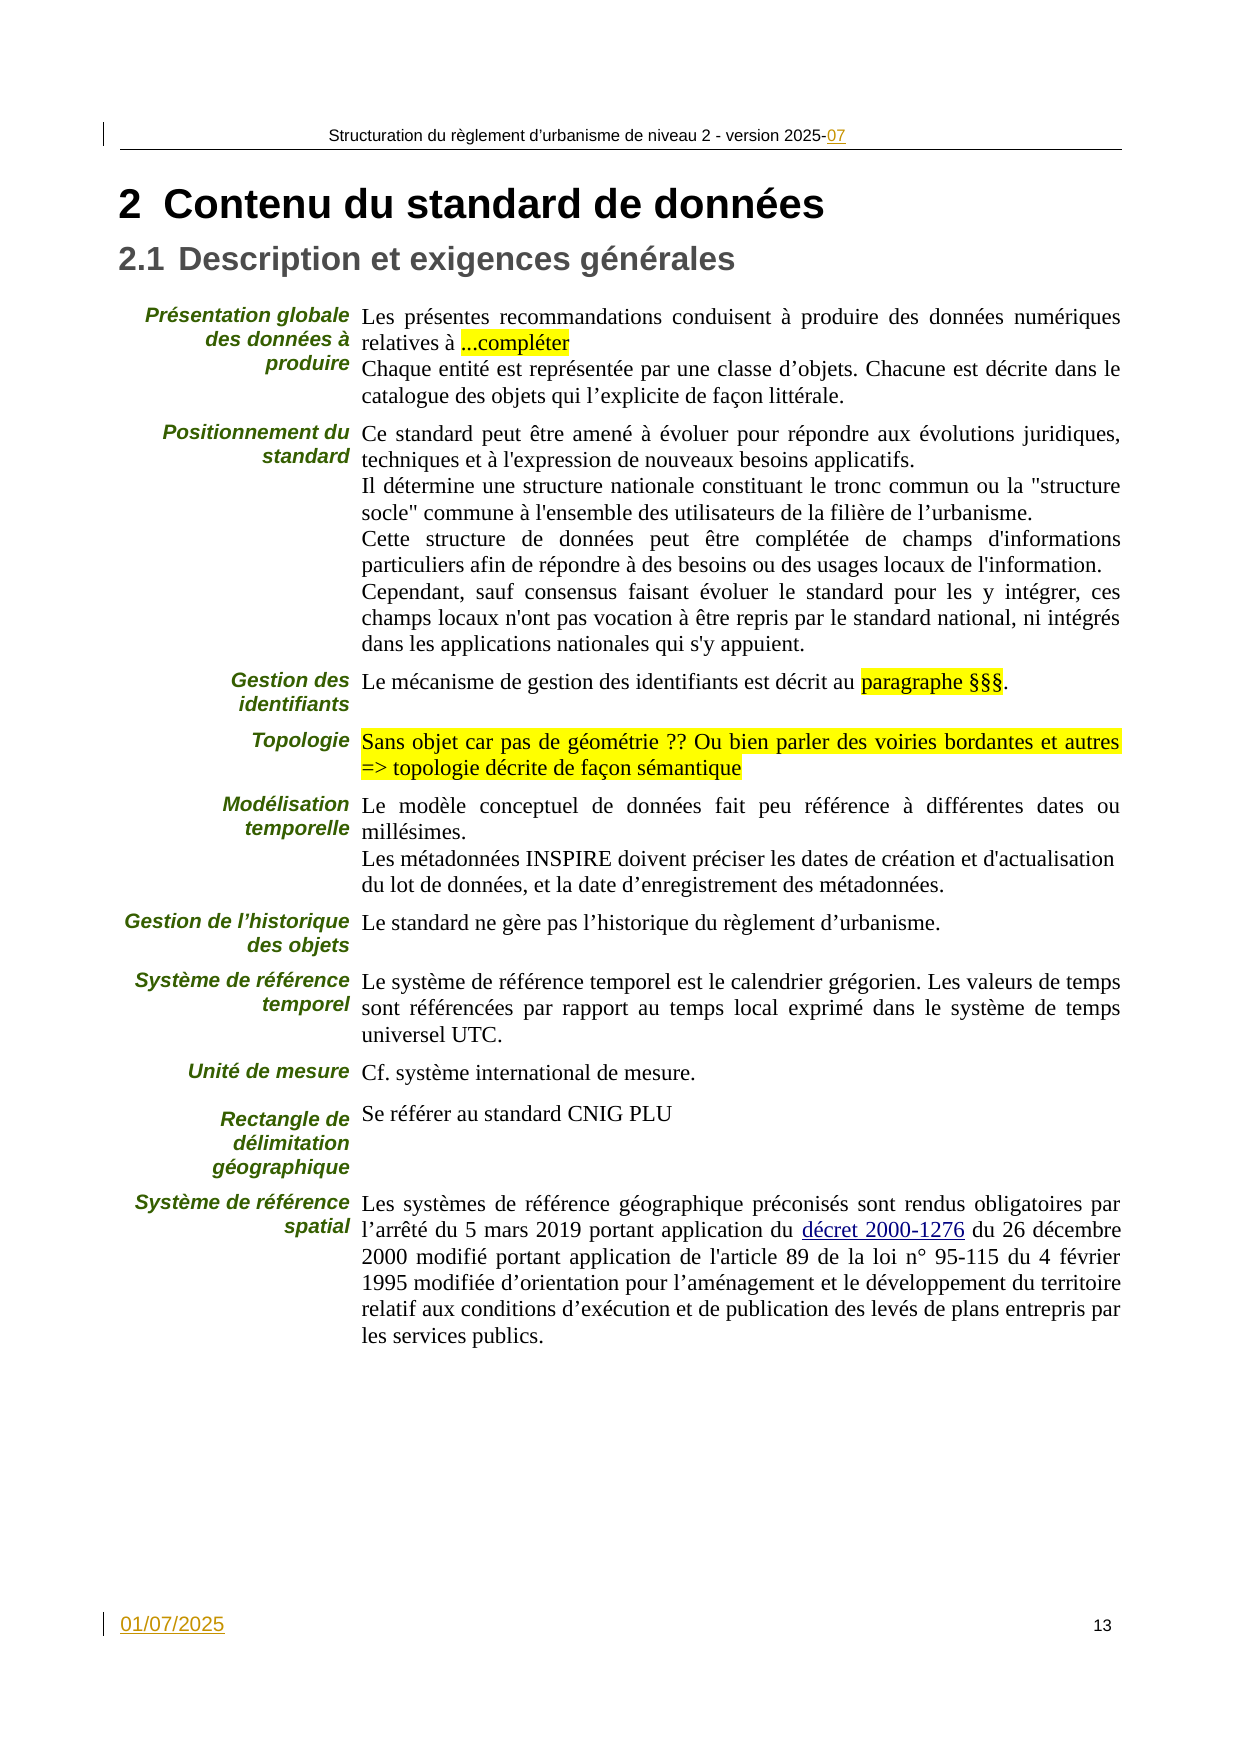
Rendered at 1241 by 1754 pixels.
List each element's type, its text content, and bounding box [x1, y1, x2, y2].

table_cell Gestion des identifiants [118, 663, 355, 722]
table_cell Le modèle conceptuel de données fait peu référence à différentes dates ou millésimes. Les métadonnées INSPIRE doivent préciser les dates de création et d'actualisation du lot de données, et la date d’enregistrement des métadonnées. [355, 786, 1122, 903]
table_cell Topologie [118, 722, 355, 786]
table_cell Rectangle de délimitation géographique [118, 1094, 355, 1184]
subtitle Contenu du standard de données [118, 180, 1122, 228]
table_cell Ce standard peut être amené à évoluer pour répondre aux évolutions juridiques, techniques et à l'expression de nouveaux besoins applicatifs. Il détermine une structure nationale constituant le tronc commun ou la "structure socle" commune à l'ensemble des utilisateurs de la filière de l’urbanisme. Cette structure de données peut être complétée de champs d'informations particuliers afin de répondre à des besoins ou des usages locaux de l'information. Cependant, sauf consensus faisant évoluer le standard pour les y intégrer, ces champs locaux n'ont pas vocation à être repris par le standard national, ni intégrés dans les applications nationales qui s'y appuient. [355, 414, 1122, 663]
table_cell Unité de mesure [118, 1053, 355, 1094]
table_cell Cf. système international de mesure. [355, 1053, 1122, 1094]
table_cell Positionnement du standard [118, 414, 355, 663]
table_cell Système de référence spatial [118, 1184, 355, 1354]
table_cell Le standard ne gère pas l’historique du règlement d’urbanisme. [355, 903, 1122, 962]
table_cell Le système de référence temporel est le calendrier grégorien. Les valeurs de temps sont référencées par rapport au temps local exprimé dans le système de temps universel UTC. [355, 963, 1122, 1053]
table_header Présentation globale des données à produire [118, 297, 355, 414]
table_cell Se référer au standard CNIG PLU [355, 1094, 1122, 1184]
table_cell Sans objet car pas de géométrie ?? Ou bien parler des voiries bordantes et autres => topologie décrite de façon sémantique [355, 722, 1122, 786]
subtitle Description et exigences générales [118, 239, 1122, 278]
table_cell Modélisation temporelle [118, 786, 355, 903]
table_header Les présentes recommandations conduisent à produire des données numériques relatives à ...compléter Chaque entité est représentée par une classe d’objets. Chacune est décrite dans le catalogue des objets qui l’explicite de façon littérale. [355, 297, 1122, 414]
table_cell Système de référence temporel [118, 963, 355, 1053]
table_cell Gestion de l’historique des objets [118, 903, 355, 962]
table_cell Le mécanisme de gestion des identifiants est décrit au paragraphe §§§. [355, 663, 1122, 722]
table_cell Les systèmes de référence géographique préconisés sont rendus obligatoires par l’arrêté du 5 mars 2019 portant application du décret 2000‑1276 du 26 décembre 2000 modifié portant application de l'article 89 de la loi n° 95-115 du 4 février 1995 modifiée d’orientation pour l’aménagement et le développement du territoire relatif aux conditions d’exécution et de publication des levés de plans entrepris par les services publics. [355, 1184, 1122, 1354]
